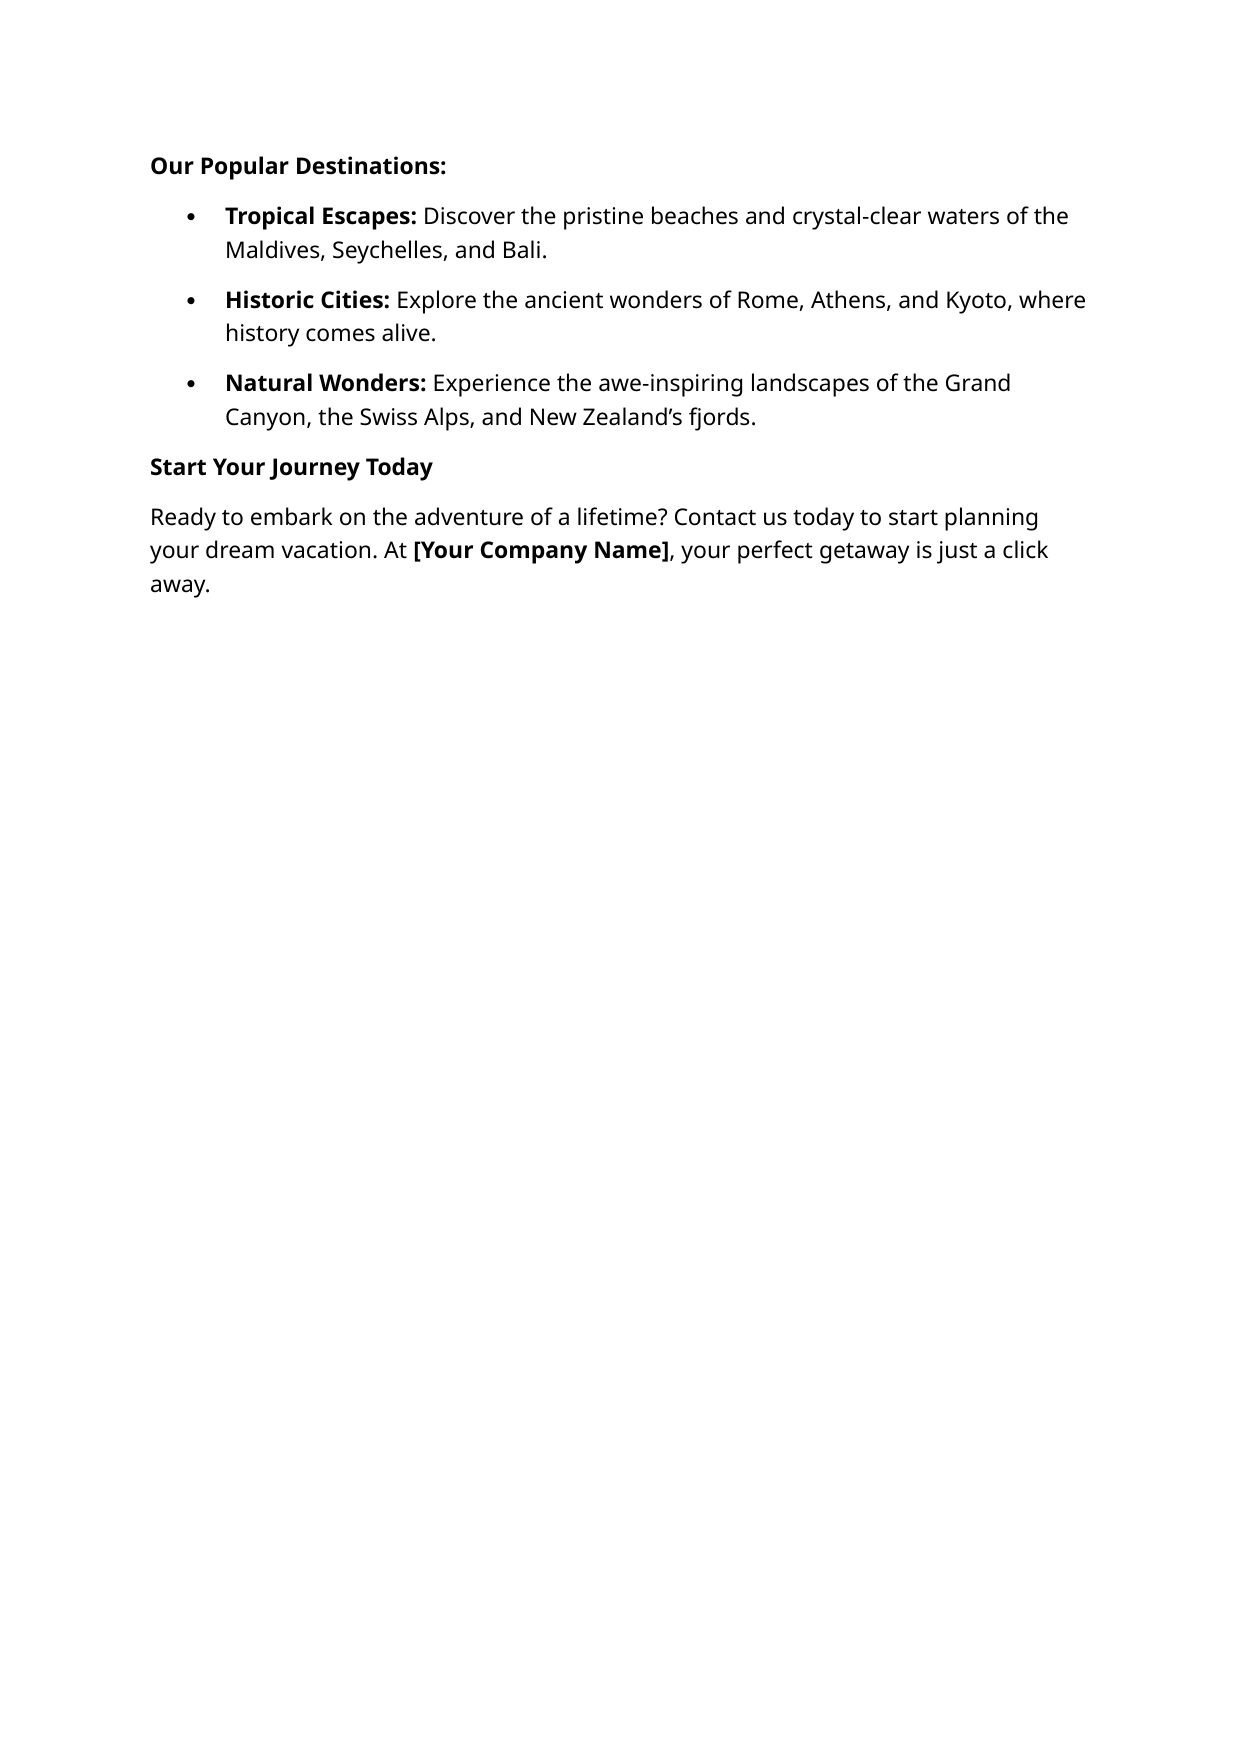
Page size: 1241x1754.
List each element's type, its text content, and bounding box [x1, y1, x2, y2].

text Start Your Journey Today [150, 451, 1090, 482]
list Tropical Escapes: Discover the pristine beaches and crystal-clear waters of the Maldives, Seychelles, and Bali. [187, 200, 1090, 265]
list Historic Cities: Explore the ancient wonders of Rome, Athens, and Kyoto, where history comes alive. [187, 284, 1090, 348]
list Natural Wonders: Experience the awe-inspiring landscapes of the Grand Canyon, the Swiss Alps, and New Zealand’s fjords. [187, 367, 1090, 432]
text Ready to embark on the adventure of a lifetime? Contact us today to start planning your dream vacation. At [Your Company Name], your perfect getaway is just a click away. [150, 501, 1090, 599]
text Our Popular Destinations: [150, 150, 1090, 181]
